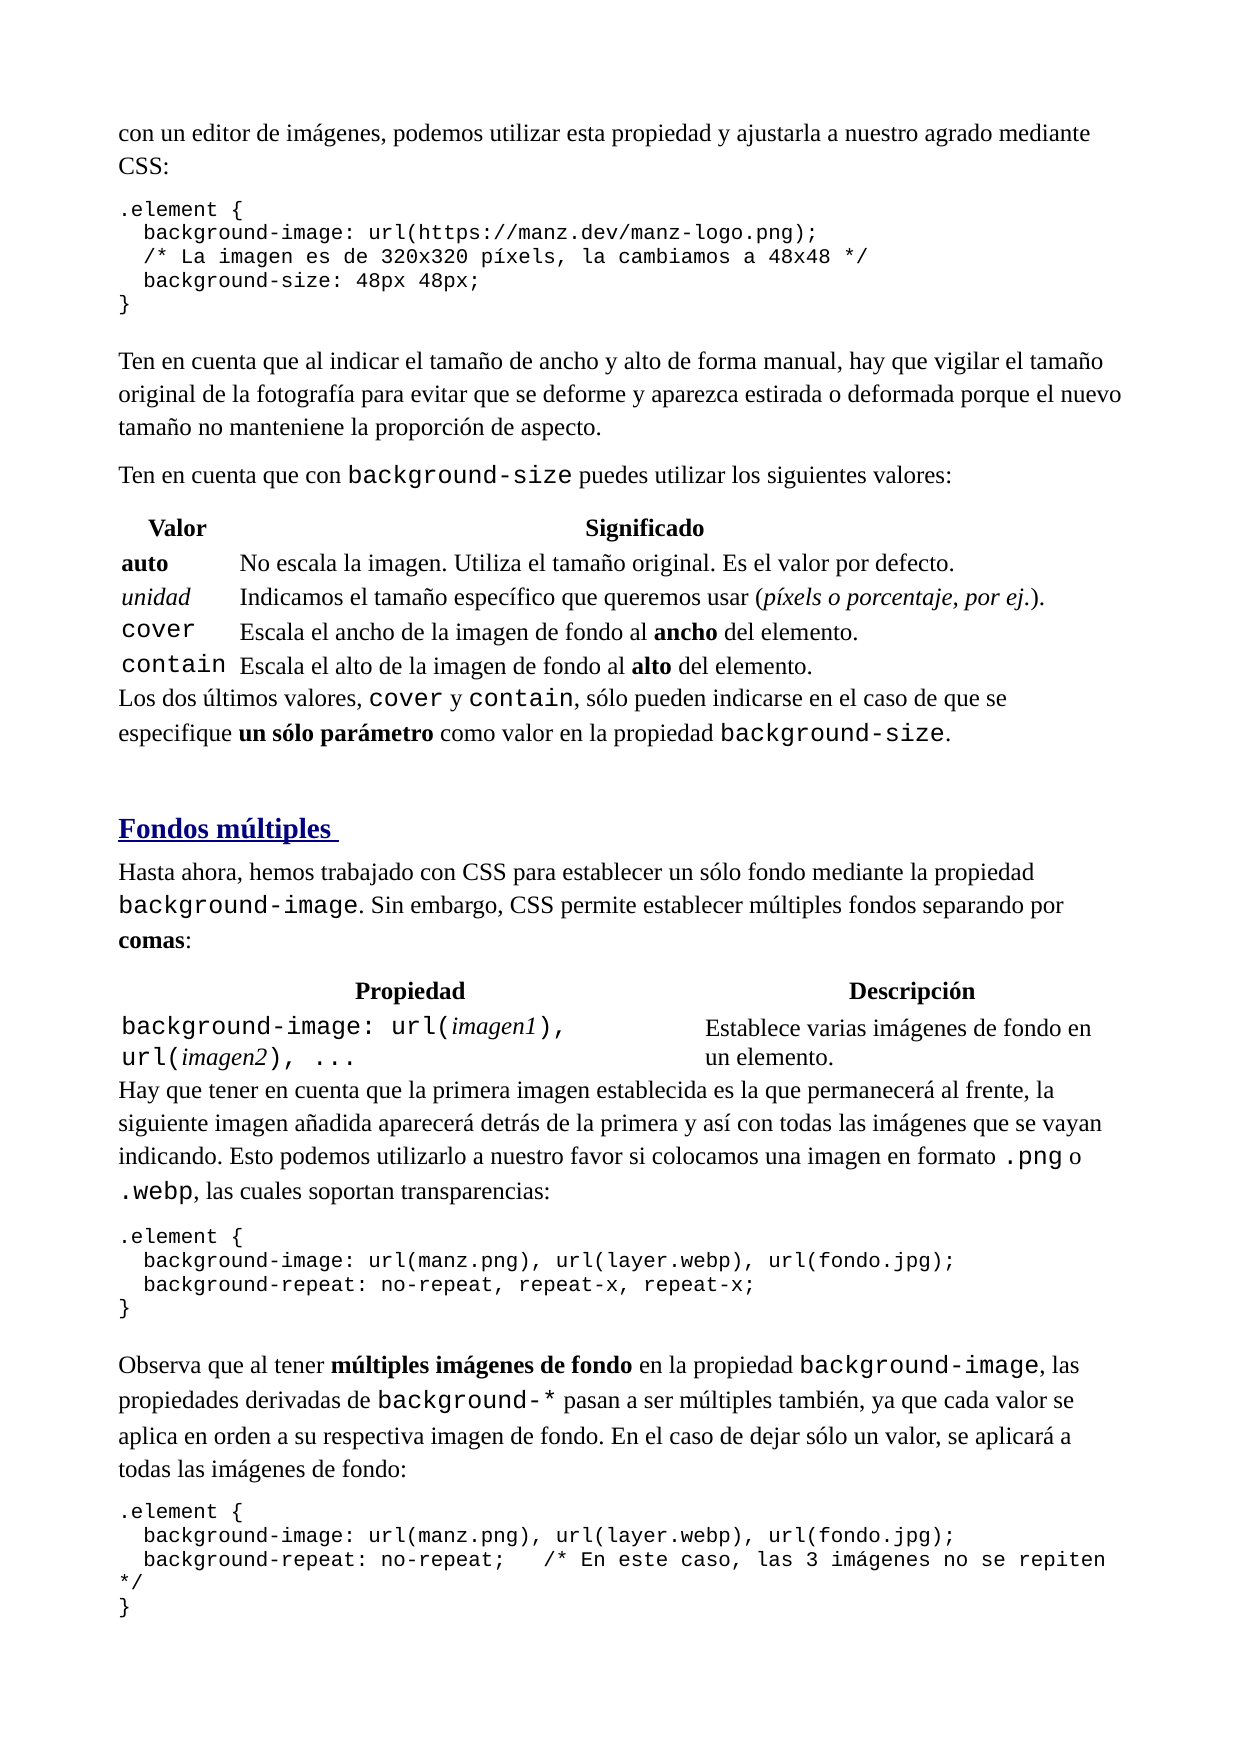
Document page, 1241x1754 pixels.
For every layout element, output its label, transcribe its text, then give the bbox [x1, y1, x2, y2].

text con un editor de imágenes, podemos utilizar esta propiedad y ajustarla a nuestro agrado mediante CSS: [118, 118, 1122, 180]
text .element { [118, 199, 1122, 222]
text } [118, 293, 1122, 317]
table_header Descripción [702, 973, 1122, 1008]
table_cell background-image: url(imagen1), url(imagen2), ... [118, 1008, 702, 1075]
text background-image: url(manz.png), url(layer.webp), url(fondo.jpg); [118, 1250, 1122, 1274]
text background-repeat: no-repeat, repeat-x, repeat-x; [118, 1274, 1122, 1297]
text background-image: url(manz.png), url(layer.webp), url(fondo.jpg); [118, 1525, 1122, 1549]
table_cell Indicamos el tamaño específico que queremos usar (píxels o porcentaje, por ej.). [236, 579, 1053, 614]
text Ten en cuenta que al indicar el tamaño de ancho y alto de forma manual, hay que vigilar el tamaño original de la fotografía para evitar que se deforme y aparezca estirada o deformada porque el nuevo tamaño no manteniene la proporción de aspecto. [118, 346, 1122, 441]
text .element { [118, 1501, 1122, 1525]
table_header Significado [236, 510, 1053, 545]
subtitle Fondos múltiples [118, 811, 1122, 845]
table_cell contain [118, 649, 236, 683]
text Los dos últimos valores, cover y contain, sólo pueden indicarse en el caso de que se especifique un sólo parámetro como valor en la propiedad background-size. [118, 683, 1122, 749]
table_header Valor [118, 510, 236, 545]
text .element { [118, 1226, 1122, 1250]
text Ten en cuenta que con background-size puedes utilizar los siguientes valores: [118, 460, 1122, 491]
text } [118, 1297, 1122, 1321]
text } [118, 1596, 1122, 1619]
text Observa que al tener múltiples imágenes de fondo en la propiedad background-image, las propiedades derivadas de background-* pasan a ser múltiples también, ya que cada valor se aplica en orden a su respectiva imagen de fondo. En el caso de dejar sólo un valor, se aplicará a todas las imágenes de fondo: [118, 1351, 1122, 1482]
text background-repeat: no-repeat; /* En este caso, las 3 imágenes no se repiten */ [118, 1549, 1122, 1596]
table_cell No escala la imagen. Utiliza el tamaño original. Es el valor por defecto. [236, 545, 1053, 579]
table_cell unidad [118, 579, 236, 614]
text Hasta ahora, hemos trabajado con CSS para establecer un sólo fondo mediante la propiedad background-image. Sin embargo, CSS permite establecer múltiples fondos separando por comas: [118, 857, 1122, 954]
table_cell auto [118, 545, 236, 579]
table_cell Escala el alto de la imagen de fondo al alto del elemento. [236, 649, 1053, 683]
table_header Propiedad [118, 973, 702, 1008]
text background-image: url(https://manz.dev/manz-logo.png); [118, 222, 1122, 246]
text Hay que tener en cuenta que la primera imagen establecida es la que permanecerá al frente, la siguiente imagen añadida aparecerá detrás de la primera y así con todas las imágenes que se vayan indicando. Esto podemos utilizarlo a nuestro favor si colocamos una imagen en formato .png o .webp, las cuales soportan transparencias: [118, 1075, 1122, 1207]
table_cell cover [118, 614, 236, 648]
text background-size: 48px 48px; [118, 270, 1122, 293]
table_cell Establece varias imágenes de fondo en un elemento. [702, 1008, 1122, 1075]
text /* La imagen es de 320x320 píxels, la cambiamos a 48x48 */ [118, 246, 1122, 270]
table_cell Escala el ancho de la imagen de fondo al ancho del elemento. [236, 614, 1053, 648]
